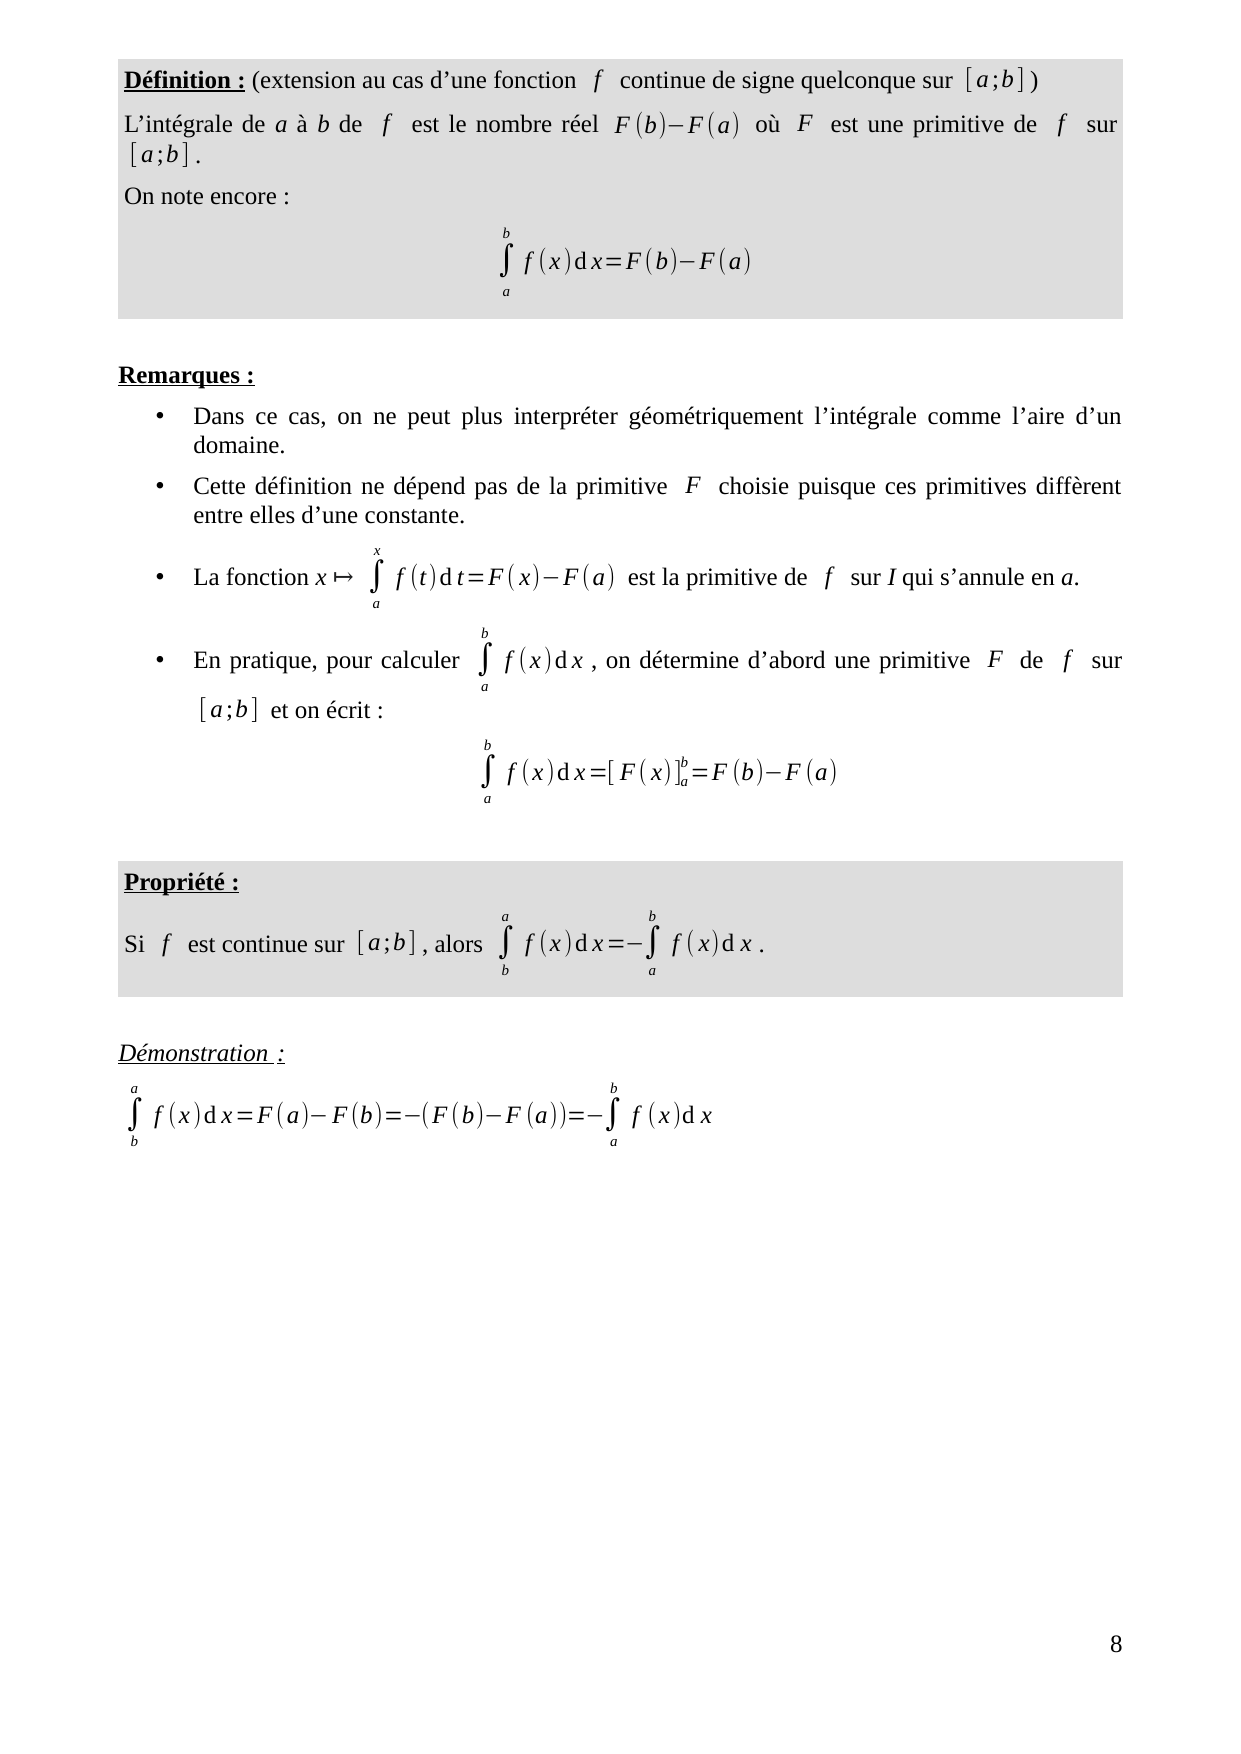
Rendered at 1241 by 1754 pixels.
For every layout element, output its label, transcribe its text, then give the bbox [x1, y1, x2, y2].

text Remarques : [118, 360, 1122, 389]
list La fonction x ↦ est la primitive de sur I qui s’annule en a. [156, 541, 1122, 612]
table_header Propriété : Si est continue sur , alors . [118, 861, 1123, 997]
list Cette définition ne dépend pas de la primitive choisie puisque ces primitives diffèrent entre elles d’une constante. [156, 471, 1122, 529]
list Dans ce cas, on ne peut plus interpréter géométriquement l’intégrale comme l’aire d’un domaine. [156, 401, 1122, 459]
table_header Définition : (extension au cas d’une fonction continue de signe quelconque sur ) L’intégrale de a à b de est le nombre réel où est une primitive de sur . On note encore : [118, 59, 1123, 319]
list En pratique, pour calculer , on détermine d’abord une primitive de sur et on écrit : [156, 624, 1122, 724]
text Démonstration : [118, 1038, 1122, 1067]
